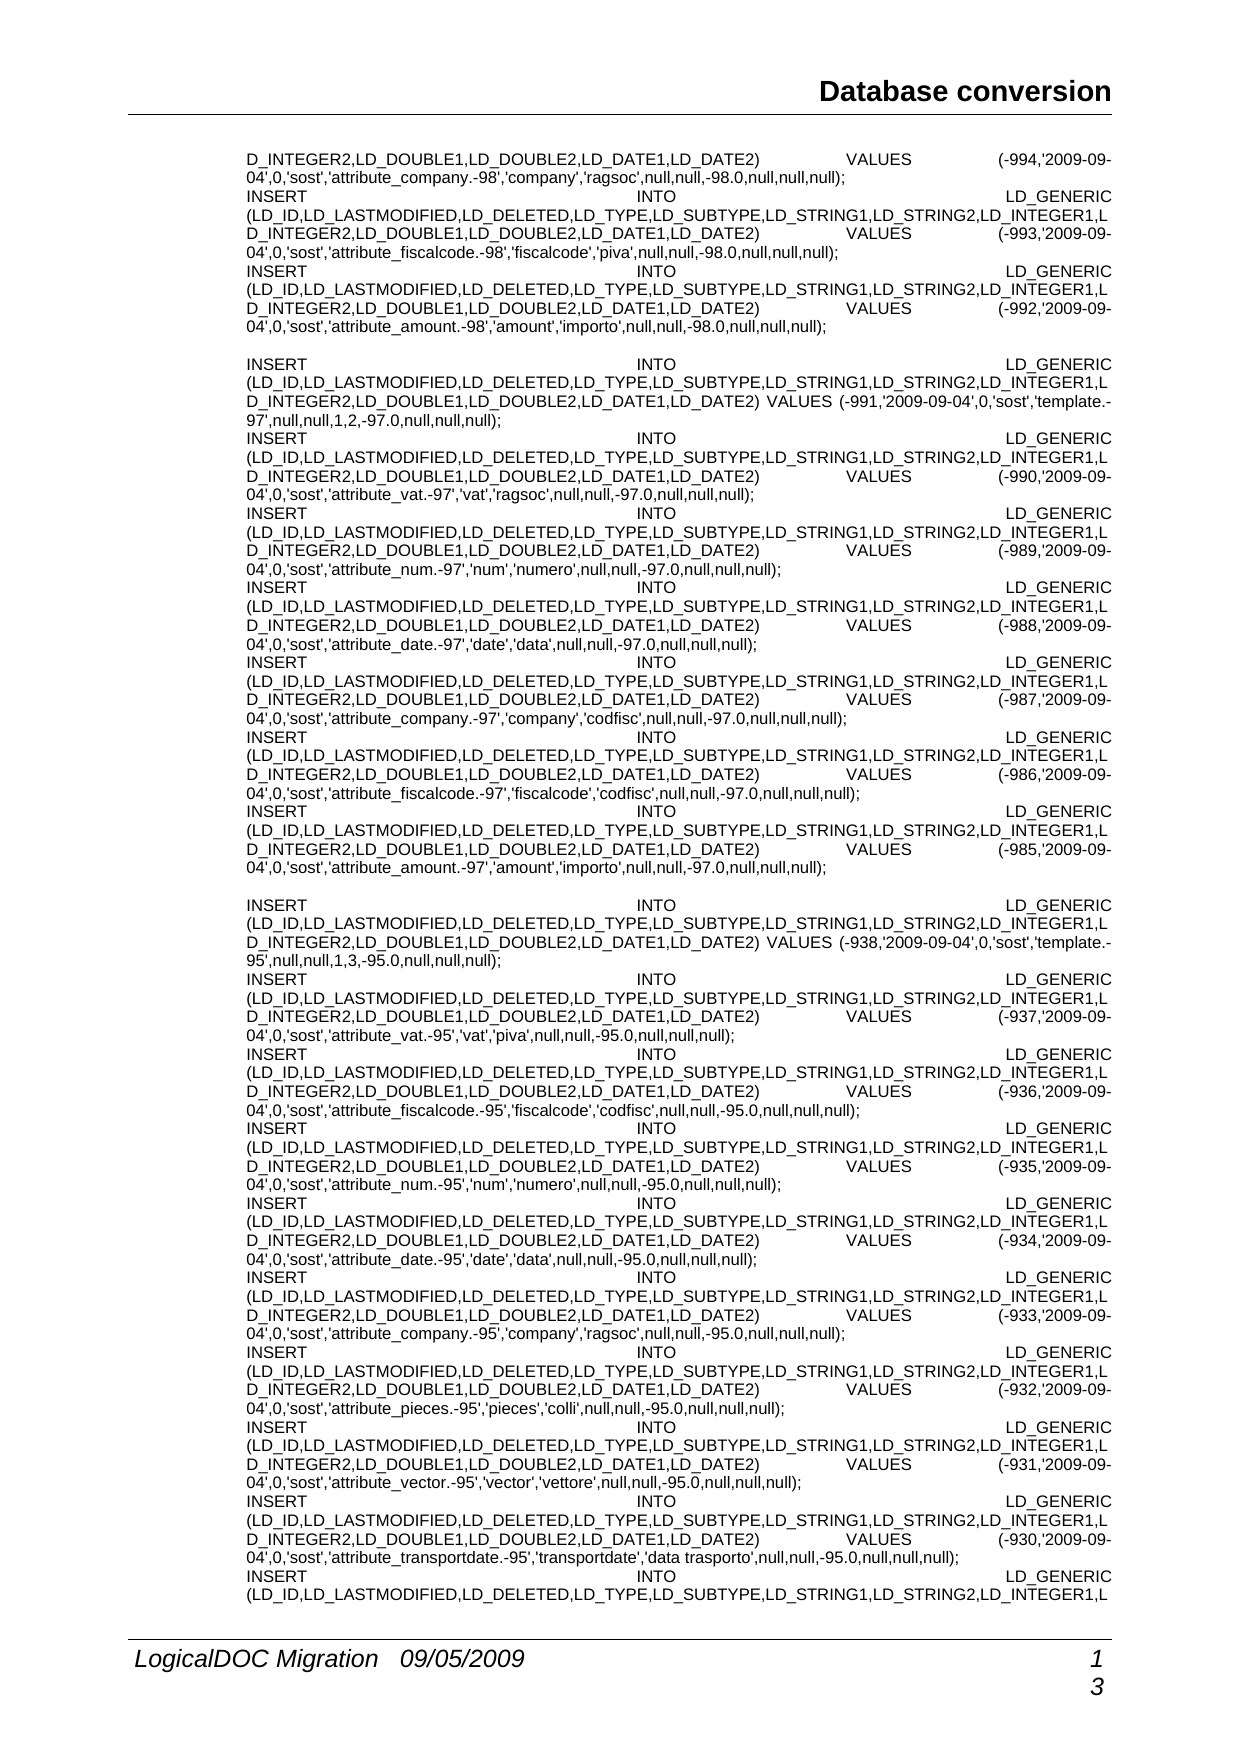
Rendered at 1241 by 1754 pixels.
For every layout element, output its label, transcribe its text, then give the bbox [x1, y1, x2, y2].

text INSERT INTO LD_GENERIC (LD_ID,LD_LASTMODIFIED,LD_DELETED,LD_TYPE,LD_SUBTYPE,LD_STRING1,LD_STRING2,LD_INTEGER1,LD_INTEGER2,LD_DOUBLE1,LD_DOUBLE2,LD_DATE1,LD_DATE2) VALUES (-988,'2009-09-04',0,'sost','attribute_date.-97','date','data',null,null,-97.0,null,null,null); [246, 579, 1112, 653]
text INSERT INTO LD_GENERIC (LD_ID,LD_LASTMODIFIED,LD_DELETED,LD_TYPE,LD_SUBTYPE,LD_STRING1,LD_STRING2,LD_INTEGER1,L [246, 1567, 1112, 1604]
text INSERT INTO LD_GENERIC (LD_ID,LD_LASTMODIFIED,LD_DELETED,LD_TYPE,LD_SUBTYPE,LD_STRING1,LD_STRING2,LD_INTEGER1,LD_INTEGER2,LD_DOUBLE1,LD_DOUBLE2,LD_DATE1,LD_DATE2) VALUES (-930,'2009-09-04',0,'sost','attribute_transportdate.-95','transportdate','data trasporto',null,null,-95.0,null,null,null); [246, 1492, 1112, 1567]
text INSERT INTO LD_GENERIC (LD_ID,LD_LASTMODIFIED,LD_DELETED,LD_TYPE,LD_SUBTYPE,LD_STRING1,LD_STRING2,LD_INTEGER1,LD_INTEGER2,LD_DOUBLE1,LD_DOUBLE2,LD_DATE1,LD_DATE2) VALUES (-931,'2009-09-04',0,'sost','attribute_vector.-95','vector','vettore',null,null,-95.0,null,null,null); [246, 1418, 1112, 1492]
text INSERT INTO LD_GENERIC (LD_ID,LD_LASTMODIFIED,LD_DELETED,LD_TYPE,LD_SUBTYPE,LD_STRING1,LD_STRING2,LD_INTEGER1,LD_INTEGER2,LD_DOUBLE1,LD_DOUBLE2,LD_DATE1,LD_DATE2) VALUES (-991,'2009-09-04',0,'sost','template.-97',null,null,1,2,-97.0,null,null,null); [246, 355, 1112, 430]
text D_INTEGER2,LD_DOUBLE1,LD_DOUBLE2,LD_DATE1,LD_DATE2) VALUES (-994,'2009-09-04',0,'sost','attribute_company.-98','company','ragsoc',null,null,-98.0,null,null,null); [246, 150, 1112, 187]
text INSERT INTO LD_GENERIC (LD_ID,LD_LASTMODIFIED,LD_DELETED,LD_TYPE,LD_SUBTYPE,LD_STRING1,LD_STRING2,LD_INTEGER1,LD_INTEGER2,LD_DOUBLE1,LD_DOUBLE2,LD_DATE1,LD_DATE2) VALUES (-932,'2009-09-04',0,'sost','attribute_pieces.-95','pieces','colli',null,null,-95.0,null,null,null); [246, 1343, 1112, 1418]
text INSERT INTO LD_GENERIC (LD_ID,LD_LASTMODIFIED,LD_DELETED,LD_TYPE,LD_SUBTYPE,LD_STRING1,LD_STRING2,LD_INTEGER1,LD_INTEGER2,LD_DOUBLE1,LD_DOUBLE2,LD_DATE1,LD_DATE2) VALUES (-985,'2009-09-04',0,'sost','attribute_amount.-97','amount','importo',null,null,-97.0,null,null,null); [246, 803, 1112, 877]
text INSERT INTO LD_GENERIC (LD_ID,LD_LASTMODIFIED,LD_DELETED,LD_TYPE,LD_SUBTYPE,LD_STRING1,LD_STRING2,LD_INTEGER1,LD_INTEGER2,LD_DOUBLE1,LD_DOUBLE2,LD_DATE1,LD_DATE2) VALUES (-933,'2009-09-04',0,'sost','attribute_company.-95','company','ragsoc',null,null,-95.0,null,null,null); [246, 1269, 1112, 1343]
text INSERT INTO LD_GENERIC (LD_ID,LD_LASTMODIFIED,LD_DELETED,LD_TYPE,LD_SUBTYPE,LD_STRING1,LD_STRING2,LD_INTEGER1,LD_INTEGER2,LD_DOUBLE1,LD_DOUBLE2,LD_DATE1,LD_DATE2) VALUES (-986,'2009-09-04',0,'sost','attribute_fiscalcode.-97','fiscalcode','codfisc',null,null,-97.0,null,null,null); [246, 728, 1112, 803]
text INSERT INTO LD_GENERIC (LD_ID,LD_LASTMODIFIED,LD_DELETED,LD_TYPE,LD_SUBTYPE,LD_STRING1,LD_STRING2,LD_INTEGER1,LD_INTEGER2,LD_DOUBLE1,LD_DOUBLE2,LD_DATE1,LD_DATE2) VALUES (-937,'2009-09-04',0,'sost','attribute_vat.-95','vat','piva',null,null,-95.0,null,null,null); [246, 970, 1112, 1045]
text INSERT INTO LD_GENERIC (LD_ID,LD_LASTMODIFIED,LD_DELETED,LD_TYPE,LD_SUBTYPE,LD_STRING1,LD_STRING2,LD_INTEGER1,LD_INTEGER2,LD_DOUBLE1,LD_DOUBLE2,LD_DATE1,LD_DATE2) VALUES (-990,'2009-09-04',0,'sost','attribute_vat.-97','vat','ragsoc',null,null,-97.0,null,null,null); [246, 430, 1112, 504]
text INSERT INTO LD_GENERIC (LD_ID,LD_LASTMODIFIED,LD_DELETED,LD_TYPE,LD_SUBTYPE,LD_STRING1,LD_STRING2,LD_INTEGER1,LD_INTEGER2,LD_DOUBLE1,LD_DOUBLE2,LD_DATE1,LD_DATE2) VALUES (-993,'2009-09-04',0,'sost','attribute_fiscalcode.-98','fiscalcode','piva',null,null,-98.0,null,null,null); [246, 187, 1112, 262]
text INSERT INTO LD_GENERIC (LD_ID,LD_LASTMODIFIED,LD_DELETED,LD_TYPE,LD_SUBTYPE,LD_STRING1,LD_STRING2,LD_INTEGER1,LD_INTEGER2,LD_DOUBLE1,LD_DOUBLE2,LD_DATE1,LD_DATE2) VALUES (-938,'2009-09-04',0,'sost','template.-95',null,null,1,3,-95.0,null,null,null); [246, 896, 1112, 970]
text INSERT INTO LD_GENERIC (LD_ID,LD_LASTMODIFIED,LD_DELETED,LD_TYPE,LD_SUBTYPE,LD_STRING1,LD_STRING2,LD_INTEGER1,LD_INTEGER2,LD_DOUBLE1,LD_DOUBLE2,LD_DATE1,LD_DATE2) VALUES (-992,'2009-09-04',0,'sost','attribute_amount.-98','amount','importo',null,null,-98.0,null,null,null); [246, 262, 1112, 336]
text INSERT INTO LD_GENERIC (LD_ID,LD_LASTMODIFIED,LD_DELETED,LD_TYPE,LD_SUBTYPE,LD_STRING1,LD_STRING2,LD_INTEGER1,LD_INTEGER2,LD_DOUBLE1,LD_DOUBLE2,LD_DATE1,LD_DATE2) VALUES (-934,'2009-09-04',0,'sost','attribute_date.-95','date','data',null,null,-95.0,null,null,null); [246, 1194, 1112, 1269]
text INSERT INTO LD_GENERIC (LD_ID,LD_LASTMODIFIED,LD_DELETED,LD_TYPE,LD_SUBTYPE,LD_STRING1,LD_STRING2,LD_INTEGER1,LD_INTEGER2,LD_DOUBLE1,LD_DOUBLE2,LD_DATE1,LD_DATE2) VALUES (-989,'2009-09-04',0,'sost','attribute_num.-97','num','numero',null,null,-97.0,null,null,null); [246, 504, 1112, 579]
text INSERT INTO LD_GENERIC (LD_ID,LD_LASTMODIFIED,LD_DELETED,LD_TYPE,LD_SUBTYPE,LD_STRING1,LD_STRING2,LD_INTEGER1,LD_INTEGER2,LD_DOUBLE1,LD_DOUBLE2,LD_DATE1,LD_DATE2) VALUES (-936,'2009-09-04',0,'sost','attribute_fiscalcode.-95','fiscalcode','codfisc',null,null,-95.0,null,null,null); [246, 1045, 1112, 1119]
text INSERT INTO LD_GENERIC (LD_ID,LD_LASTMODIFIED,LD_DELETED,LD_TYPE,LD_SUBTYPE,LD_STRING1,LD_STRING2,LD_INTEGER1,LD_INTEGER2,LD_DOUBLE1,LD_DOUBLE2,LD_DATE1,LD_DATE2) VALUES (-987,'2009-09-04',0,'sost','attribute_company.-97','company','codfisc',null,null,-97.0,null,null,null); [246, 653, 1112, 728]
text INSERT INTO LD_GENERIC (LD_ID,LD_LASTMODIFIED,LD_DELETED,LD_TYPE,LD_SUBTYPE,LD_STRING1,LD_STRING2,LD_INTEGER1,LD_INTEGER2,LD_DOUBLE1,LD_DOUBLE2,LD_DATE1,LD_DATE2) VALUES (-935,'2009-09-04',0,'sost','attribute_num.-95','num','numero',null,null,-95.0,null,null,null); [246, 1119, 1112, 1194]
